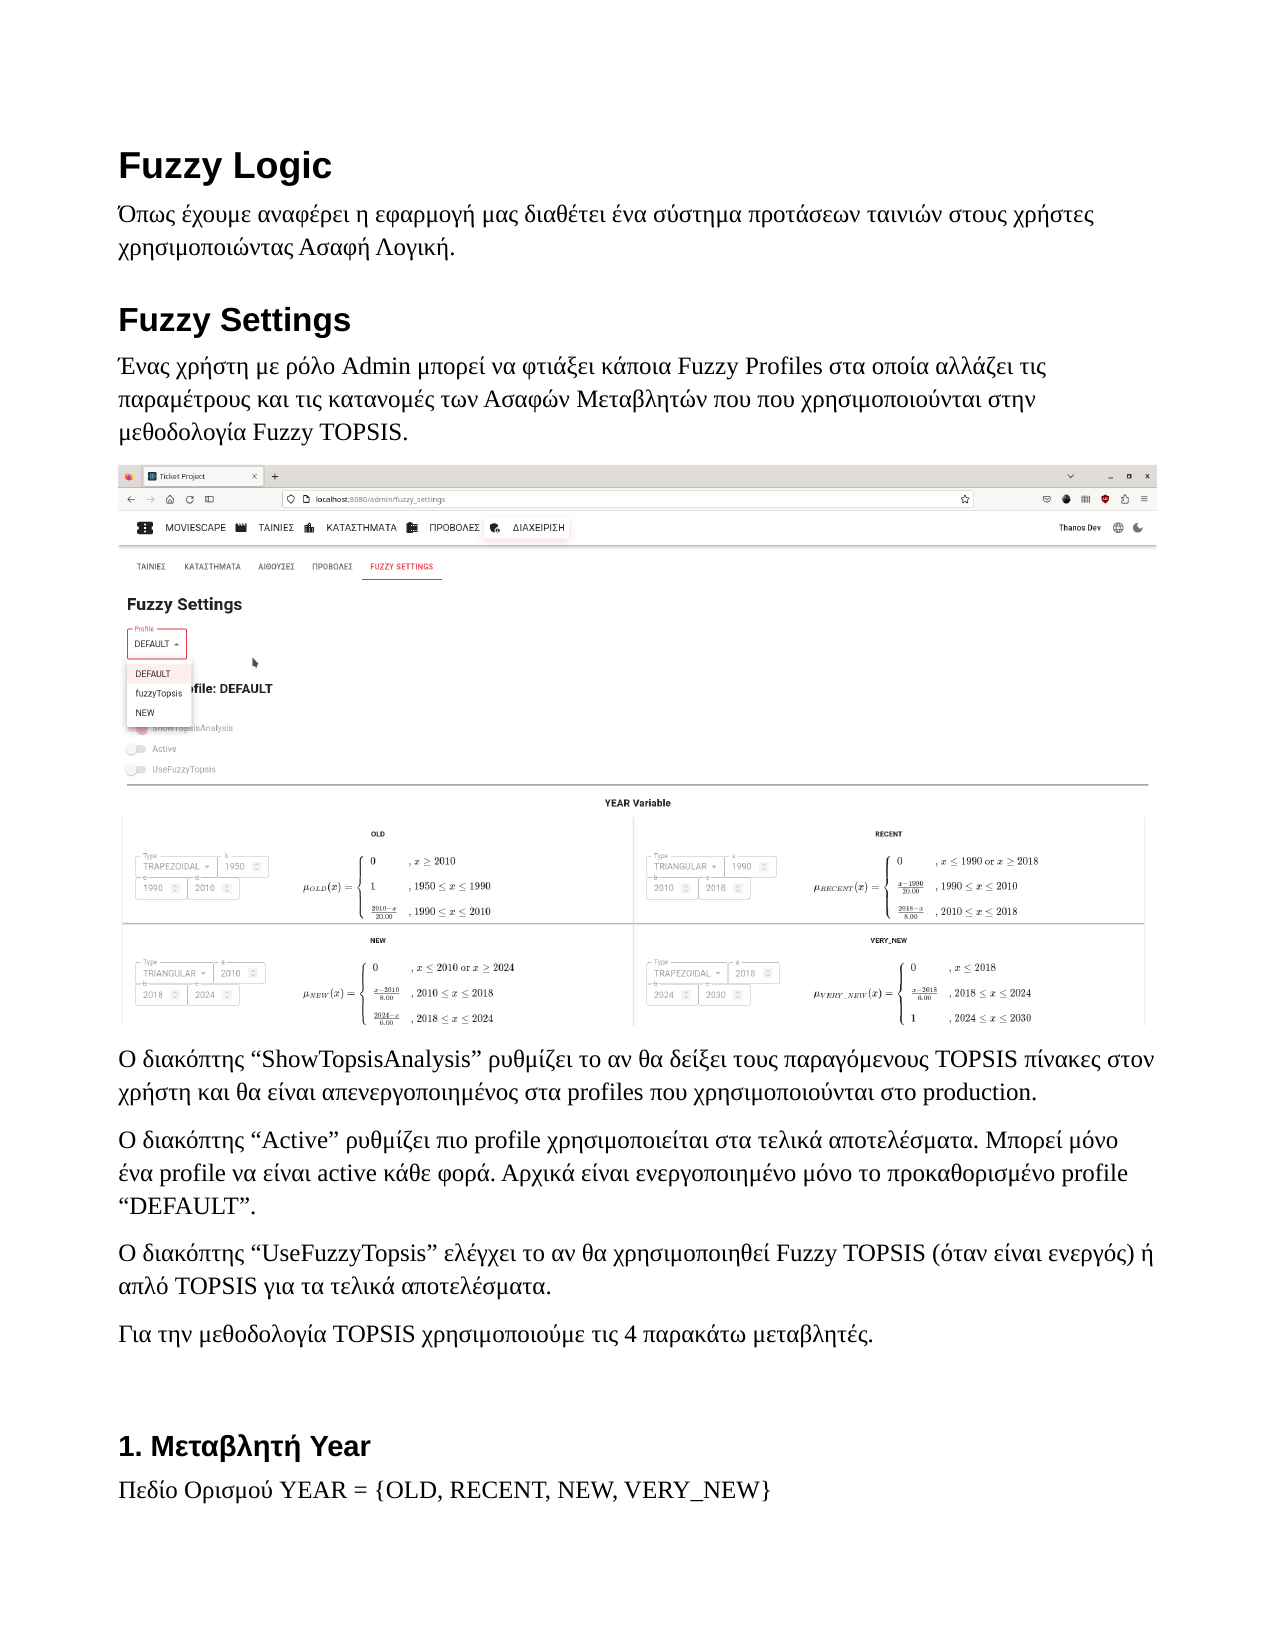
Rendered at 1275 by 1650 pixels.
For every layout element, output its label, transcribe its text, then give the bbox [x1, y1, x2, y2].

text Για την μεθοδολογία TOPSIS χρησιμοποιούμε τις 4 παρακάτω μεταβλητές. [118, 1319, 1157, 1348]
text Πεδίο Ορισμού YEAR = {OLD, RECENT, NEW, VERY_NEW} [118, 1475, 1157, 1503]
subtitle Fuzzy Logic [118, 143, 1157, 186]
text Όπως έχουμε αναφέρει η εφαρμογή μας διαθέτει ένα σύστημα προτάσεων ταινιών στους χρήστες χρησιμοποιώντας Ασαφή Λογική. [118, 199, 1157, 261]
subtitle 1. Μεταβλητή Year [118, 1429, 1157, 1462]
text Ο διακόπτης “UseFuzzyTopsis” ελέγχει το αν θα χρησιμοποιηθεί Fuzzy TOPSIS (όταν είναι ενεργός) ή απλό TOPSIS για τα τελικά αποτελέσματα. [118, 1238, 1157, 1300]
picture [118, 464, 1157, 1026]
text Ο διακόπτης “Active” ρυθμίζει πιο profile χρησιμοποιείται στα τελικά αποτελέσματα. Μπορεί μόνο ένα profile να είναι active κάθε φορά. Αρχικά είναι ενεργοποιημένο μόνο το προκαθορισμένο profile “DEFAULT”. [118, 1125, 1157, 1219]
subtitle Fuzzy Settings [118, 300, 1157, 339]
text Ένας χρήστη με ρόλο Admin μπορεί να φτιάξει κάποια Fuzzy Profiles στα οποία αλλάζει τις παραμέτρους και τις κατανομές των Ασαφών Μεταβλητών που που χρησιμοποιούνται στην μεθοδολογία Fuzzy TOPSIS. [118, 351, 1157, 446]
text Ο διακόπτης “ShowTopsisAnalysis” ρυθμίζει το αν θα δείξει τους παραγόμενους TOPSIS πίνακες στον χρήστη και θα είναι απενεργοποιημένος στα profiles που χρησιμοποιούνται στο production. [118, 1044, 1157, 1106]
